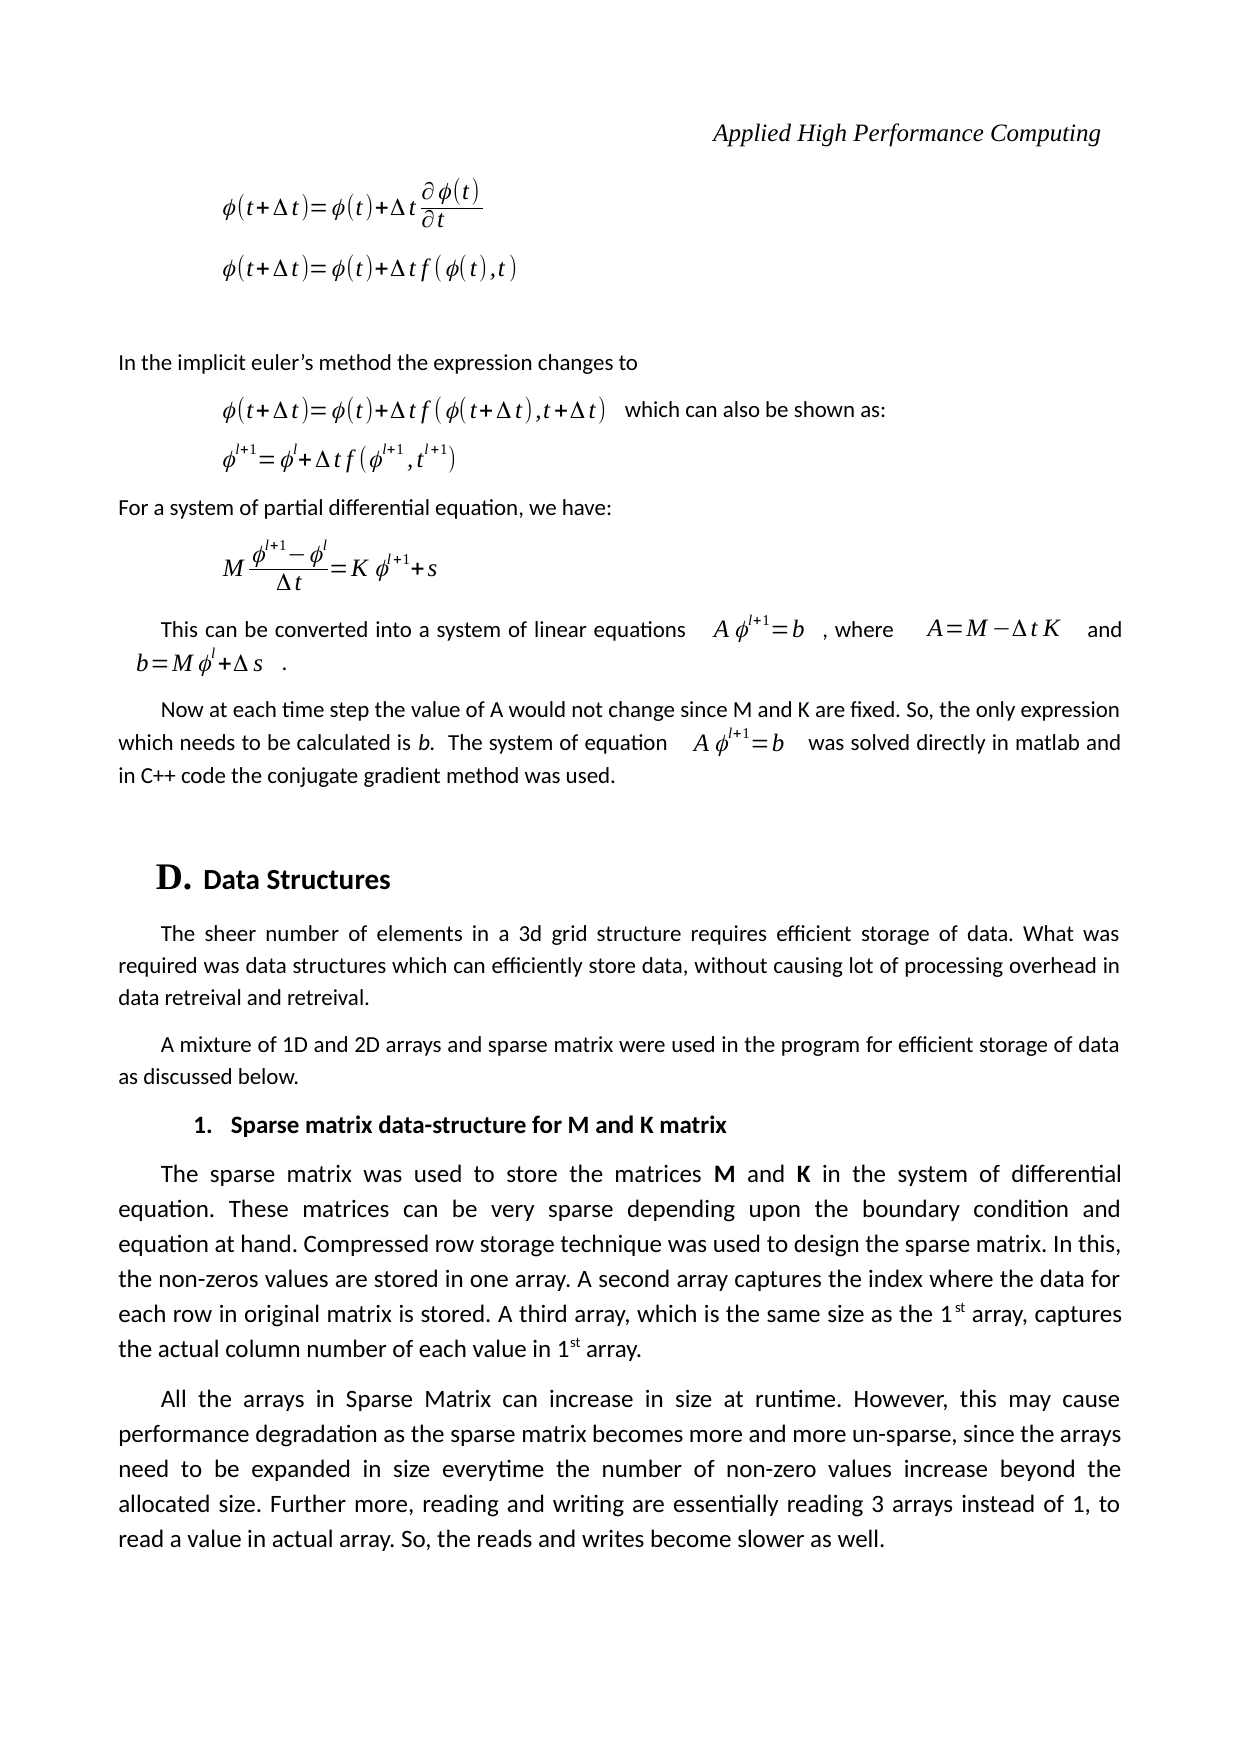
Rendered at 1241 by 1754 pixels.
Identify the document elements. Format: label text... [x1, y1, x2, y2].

list Sparse matrix data-structure for M and K matrix [193, 1109, 1122, 1139]
text All the arrays in Sparse Matrix can increase in size at runtime. However, this may cause performance degradation as the sparse matrix becomes more and more un-sparse, since the arrays need to be expanded in size everytime the number of non-zero values increase beyond the allocated size. Further more, reading and writing are essentially reading 3 arrays instead of 1, to read a value in actual array. So, the reads and writes become slower as well. [118, 1383, 1122, 1553]
text This can be converted into a system of linear equations , where and . [118, 614, 1122, 677]
text which can also be shown as: [118, 395, 1122, 425]
text In the implicit euler’s method the expression changes to [118, 348, 1122, 376]
text The sheer number of elements in a 3d grid structure requires efficient storage of data. What was required was data structures which can efficiently store data, without causing lot of processing overhead in data retreival and retreival. [118, 919, 1122, 1011]
text The sparse matrix was used to store the matrices M and K in the system of differential equation. These matrices can be very sparse depending upon the boundary condition and equation at hand. Compressed row storage technique was used to design the sparse matrix. In this, the non-zeros values are stored in one array. A second array captures the index where the data for each row in original matrix is stored. A third array, which is the same size as the 1st array, captures the actual column number of each value in 1st array. [118, 1158, 1122, 1364]
text A mixture of 1D and 2D arrays and sparse matrix were used in the program for efficient storage of data as discussed below. [118, 1030, 1122, 1090]
text Now at each time step the value of A would not change since M and K are fixed. So, the only expression which needs to be calculated is b. The system of equation was solved directly in matlab and in C++ code the conjugate gradient method was used. [118, 696, 1122, 789]
text For a system of partial differential equation, we have: [118, 493, 1122, 521]
list Data Structures [156, 854, 1122, 898]
